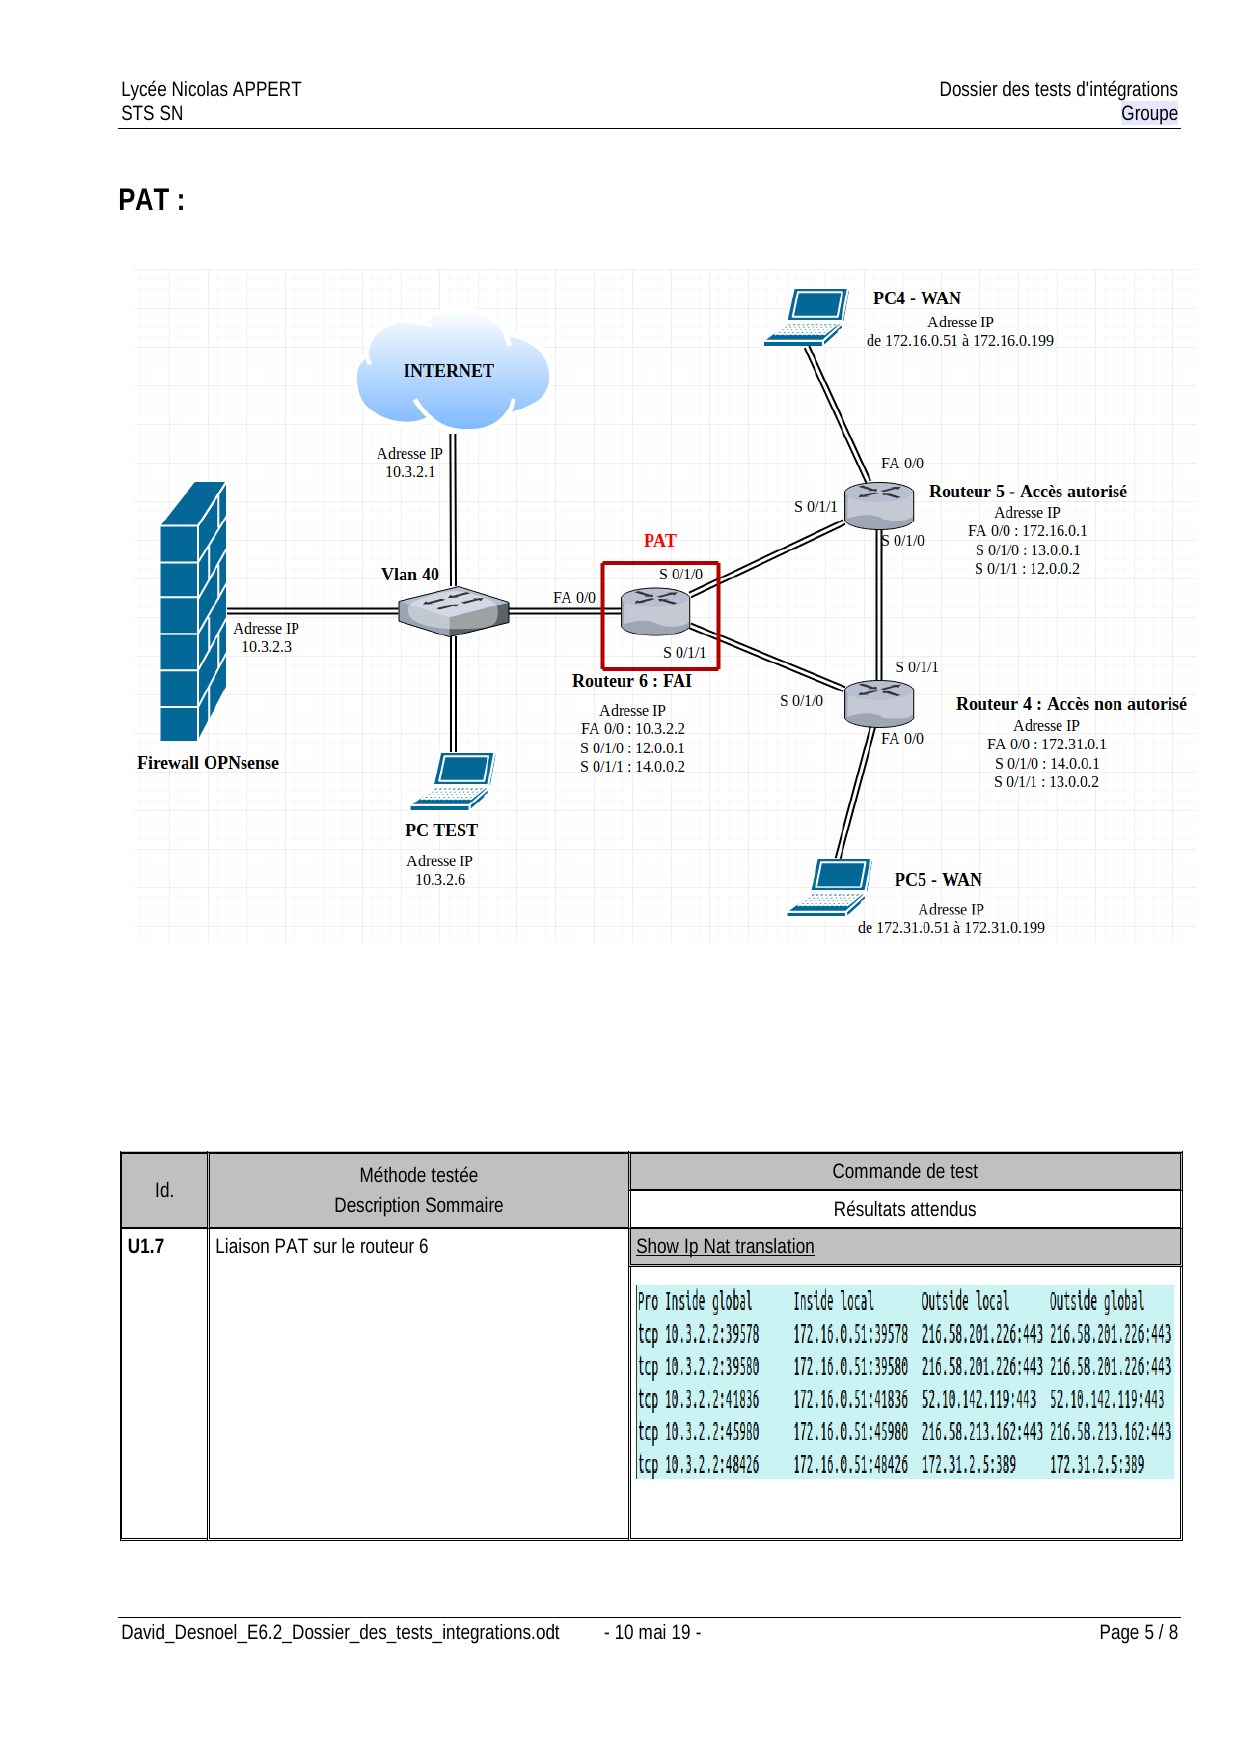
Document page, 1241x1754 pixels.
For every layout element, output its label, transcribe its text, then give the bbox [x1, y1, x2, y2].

table_cell [631, 1267, 1180, 1538]
table_header Id. [122, 1154, 207, 1227]
text PAT : [118, 181, 1181, 217]
table_header Méthode testée Description Sommaire [210, 1154, 628, 1227]
table_cell U1.7 [122, 1229, 207, 1538]
table_header Commande de test [631, 1154, 1180, 1189]
picture [133, 269, 1197, 943]
table_header Show Ip Nat translation [631, 1229, 1180, 1264]
table_cell Liaison PAT sur le routeur 6 [210, 1229, 628, 1538]
table_cell Résultats attendus [631, 1191, 1180, 1227]
picture [636, 1285, 1175, 1479]
